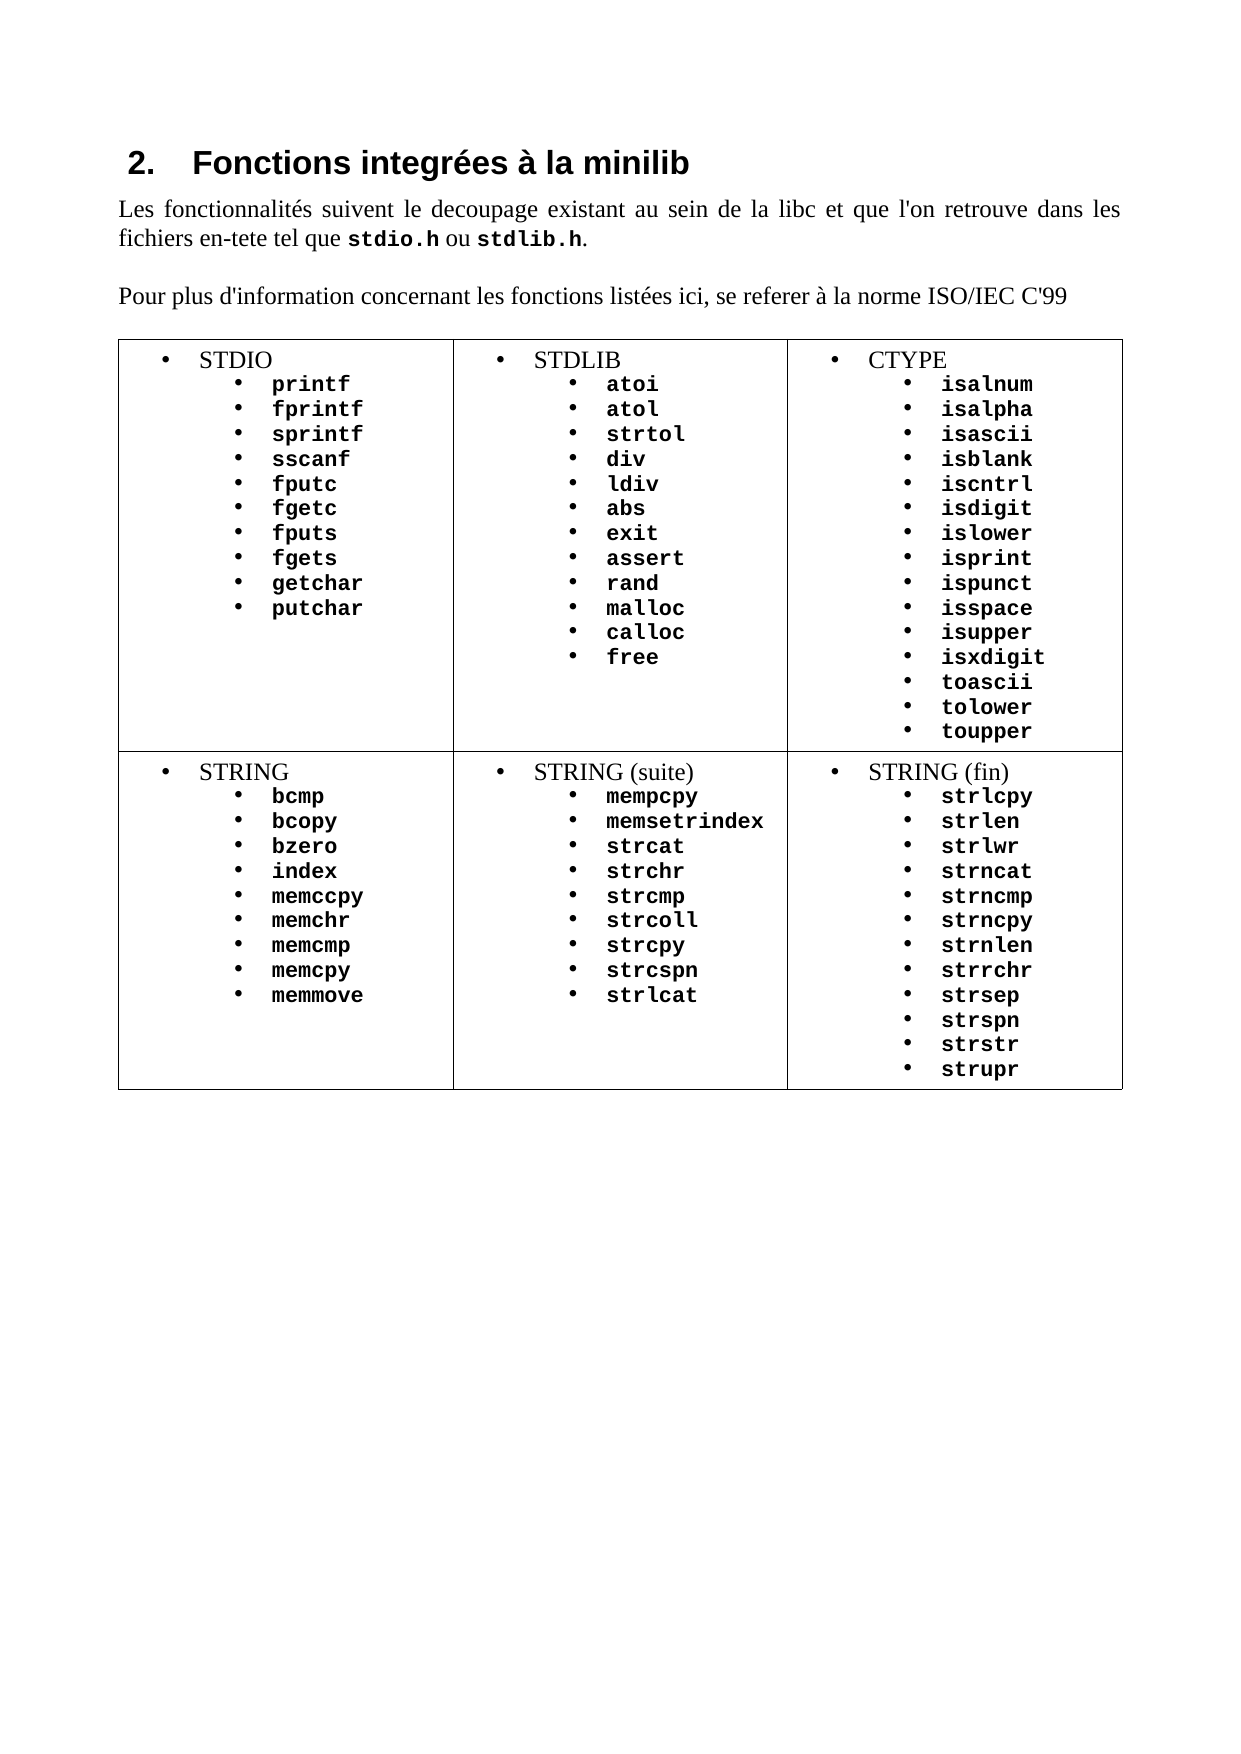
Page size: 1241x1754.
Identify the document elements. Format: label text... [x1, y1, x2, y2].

subtitle Fonctions integrées à la minilib [118, 143, 1122, 182]
text Pour plus d'information concernant les fonctions listées ici, se referer à la norme ISO/IEC C'99 [118, 281, 1122, 310]
table_header STDLIB atoi atol strtol div ldiv abs exit assert rand malloc calloc free [454, 340, 787, 751]
table_cell STRING bcmp bcopy bzero index memccpy memchr memcmp memcpy memmove [119, 752, 453, 1089]
table_header CTYPE isalnum isalpha isascii isblank iscntrl isdigit islower isprint ispunct isspace isupper isxdigit toascii tolower toupper [788, 340, 1122, 751]
table_cell STRING (suite) mempcpy memsetrindex strcat strchr strcmp strcoll strcpy strcspn strlcat [454, 752, 787, 1089]
table_header STDIO printf fprintf sprintf sscanf fputc fgetc fputs fgets getchar putchar [119, 340, 453, 751]
text Les fonctionnalités suivent le decoupage existant au sein de la libc et que l'on retrouve dans les fichiers en-tete tel que stdio.h ou stdlib.h. [118, 194, 1122, 253]
table_cell STRING (fin) strlcpy strlen strlwr strncat strncmp strncpy strnlen strrchr strsep strspn strstr strupr [788, 752, 1122, 1089]
